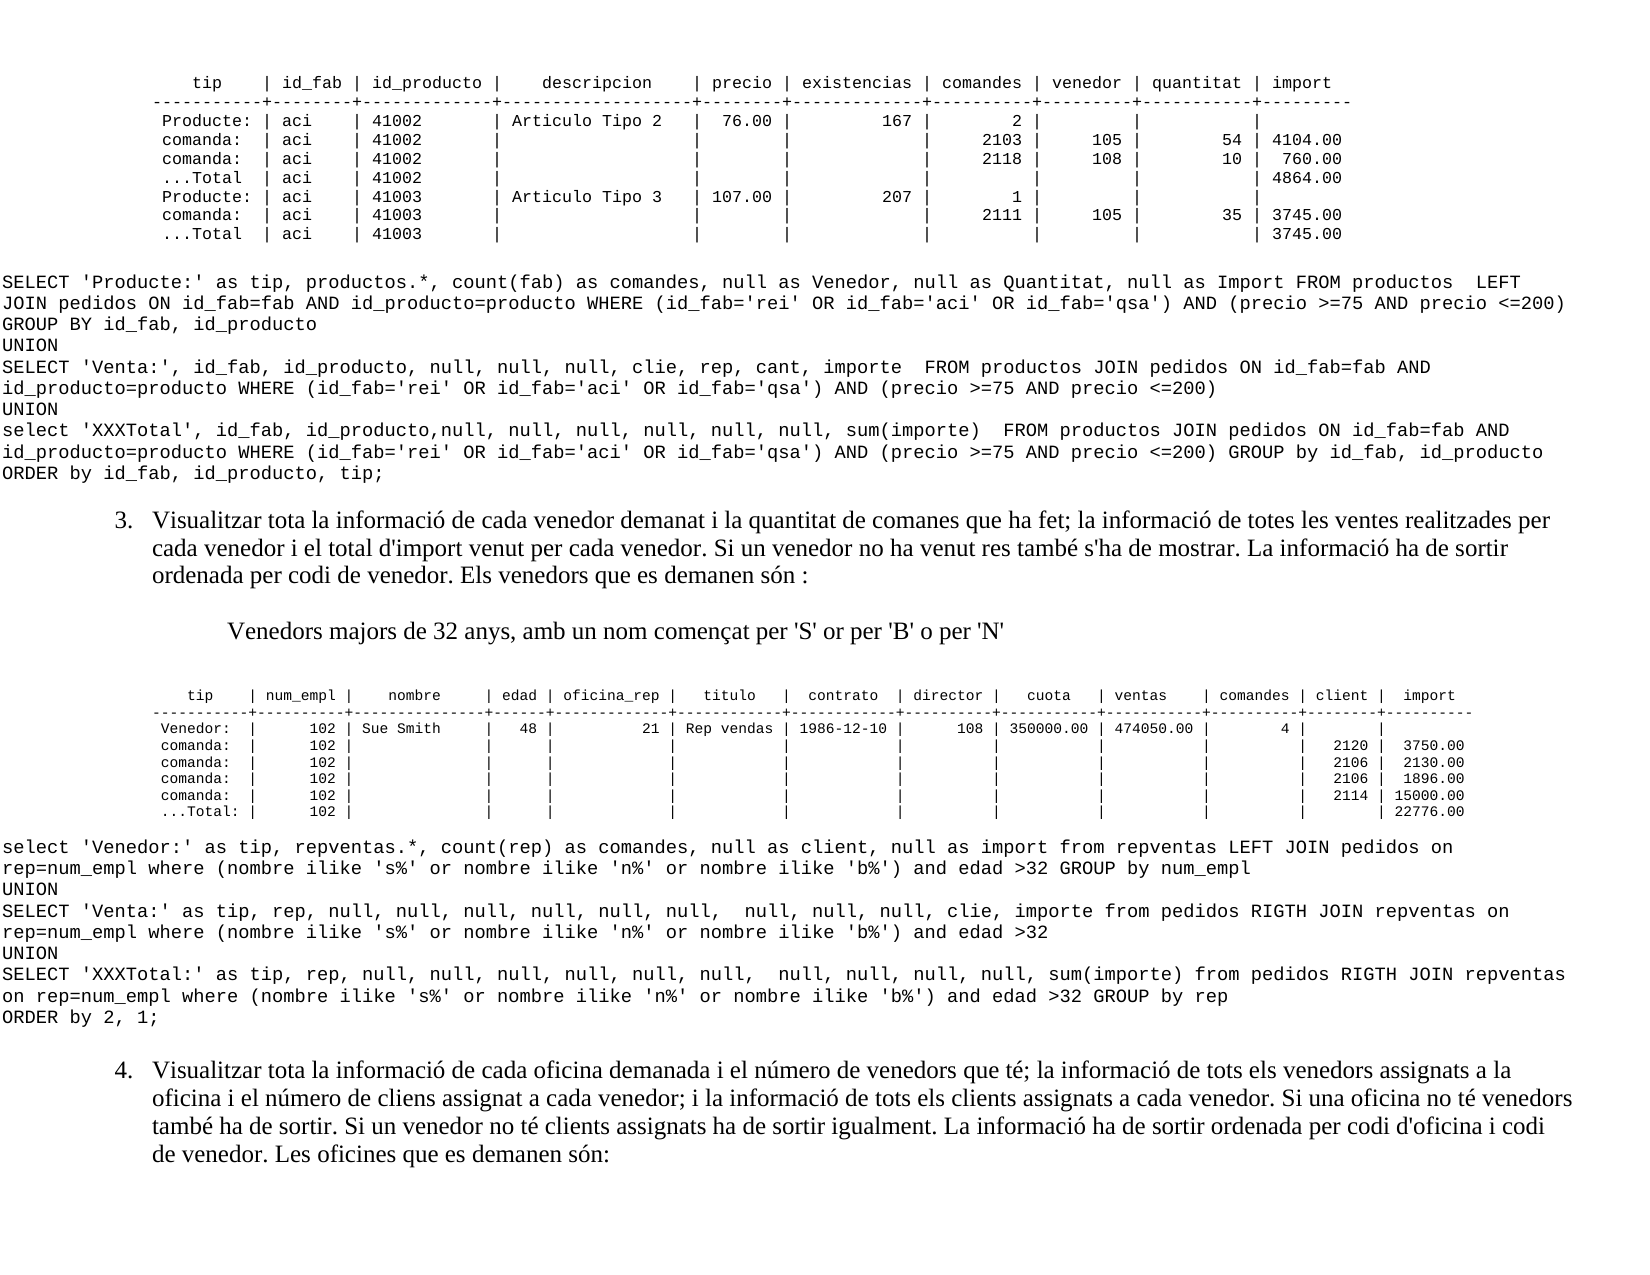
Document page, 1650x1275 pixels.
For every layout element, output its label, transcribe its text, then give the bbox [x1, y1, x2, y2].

subtitle Venedors majors de 32 anys, amb un nom començat per 'S' or per 'B' o per 'N' [227, 617, 1573, 645]
subtitle UNION [2, 880, 1573, 901]
subtitle select 'XXXTotal', id_fab, id_producto,null, null, null, null, null, null, sum(importe) FROM productos JOIN pedidos ON id_fab=fab AND id_producto=producto WHERE (id_fab='rei' OR id_fab='aci' OR id_fab='qsa') AND (precio >=75 AND precio <=200) GROUP by id_fab, id_producto [2, 421, 1573, 464]
subtitle ORDER by id_fab, id_producto, tip; [2, 464, 1573, 485]
subtitle Visualitzar tota la informació de cada venedor demanat i la quantitat de comanes que ha fet; la informació de totes les ventes realitzades per cada venedor i el total d'import venut per cada venedor. Si un venedor no ha venut res també s'ha de mostrar. La informació ha de sortir ordenada per codi de venedor. Els venedors que es demanen són : [114, 506, 1573, 589]
subtitle SELECT 'Venta:' as tip, rep, null, null, null, null, null, null, null, null, null, clie, importe from pedidos RIGTH JOIN repventas on rep=num_empl where (nombre ilike 's%' or nombre ilike 'n%' or nombre ilike 'b%') and edad >32 [2, 901, 1573, 944]
subtitle ORDER by 2, 1; [2, 1008, 1573, 1029]
subtitle UNION [2, 336, 1573, 357]
subtitle UNION [2, 400, 1573, 421]
subtitle tip | num_empl | nombre | edad | oficina_rep | titulo | contrato | director | cuota | ventas | comandes | client | import -----------+----------+---------------+------+-------------+------------+------------+----------+-----------+-----------+----------+--------+---------- Venedor: | 102 | Sue Smith | 48 | 21 | Rep vendas | 1986-12-10 | 108 | 350000.00 | 474050.00 | 4 | | comanda: | 102 | | | | | | | | | | 2120 | 3750.00 comanda: | 102 | | | | | | | | | | 2106 | 2130.00 comanda: | 102 | | | | | | | | | | 2106 | 1896.00 comanda: | 102 | | | | | | | | | | 2114 | 15000.00 ...Total: | 102 | | | | | | | | | | | 22776.00 [152, 688, 1573, 838]
subtitle Visualitzar tota la informació de cada oficina demanada i el número de venedors que té; la informació de tots els venedors assignats a la oficina i el número de cliens assignat a cada venedor; i la informació de tots els clients assignats a cada venedor. Si una oficina no té venedors també ha de sortir. Si un venedor no té clients assignats ha de sortir igualment. La informació ha de sortir ordenada per codi d'oficina i codi de venedor. Les oficines que es demanen són: [114, 1057, 1573, 1167]
subtitle SELECT 'Producte:' as tip, productos.*, count(fab) as comandes, null as Venedor, null as Quantitat, null as Import FROM productos LEFT JOIN pedidos ON id_fab=fab AND id_producto=producto WHERE (id_fab='rei' OR id_fab='aci' OR id_fab='qsa') AND (precio >=75 AND precio <=200) GROUP BY id_fab, id_producto [2, 272, 1573, 336]
subtitle tip | id_fab | id_producto | descripcion | precio | existencias | comandes | venedor | quantitat | import -----------+--------+-------------+-------------------+--------+-------------+----------+---------+-----------+--------- Producte: | aci | 41002 | Articulo Tipo 2 | 76.00 | 167 | 2 | | | comanda: | aci | 41002 | | | | 2103 | 105 | 54 | 4104.00 comanda: | aci | 41002 | | | | 2118 | 108 | 10 | 760.00 ...Total | aci | 41002 | | | | | | | 4864.00 Producte: | aci | 41003 | Articulo Tipo 3 | 107.00 | 207 | 1 | | | comanda: | aci | 41003 | | | | 2111 | 105 | 35 | 3745.00 ...Total | aci | 41003 | | | | | | | 3745.00 [152, 75, 1573, 272]
subtitle SELECT 'XXXTotal:' as tip, rep, null, null, null, null, null, null, null, null, null, null, sum(importe) from pedidos RIGTH JOIN repventas on rep=num_empl where (nombre ilike 's%' or nombre ilike 'n%' or nombre ilike 'b%') and edad >32 GROUP by rep [2, 965, 1573, 1008]
subtitle UNION [2, 944, 1573, 965]
subtitle select 'Venedor:' as tip, repventas.*, count(rep) as comandes, null as client, null as import from repventas LEFT JOIN pedidos on rep=num_empl where (nombre ilike 's%' or nombre ilike 'n%' or nombre ilike 'b%') and edad >32 GROUP by num_empl [2, 838, 1573, 880]
subtitle SELECT 'Venta:', id_fab, id_producto, null, null, null, clie, rep, cant, importe FROM productos JOIN pedidos ON id_fab=fab AND id_producto=producto WHERE (id_fab='rei' OR id_fab='aci' OR id_fab='qsa') AND (precio >=75 AND precio <=200) [2, 357, 1573, 400]
